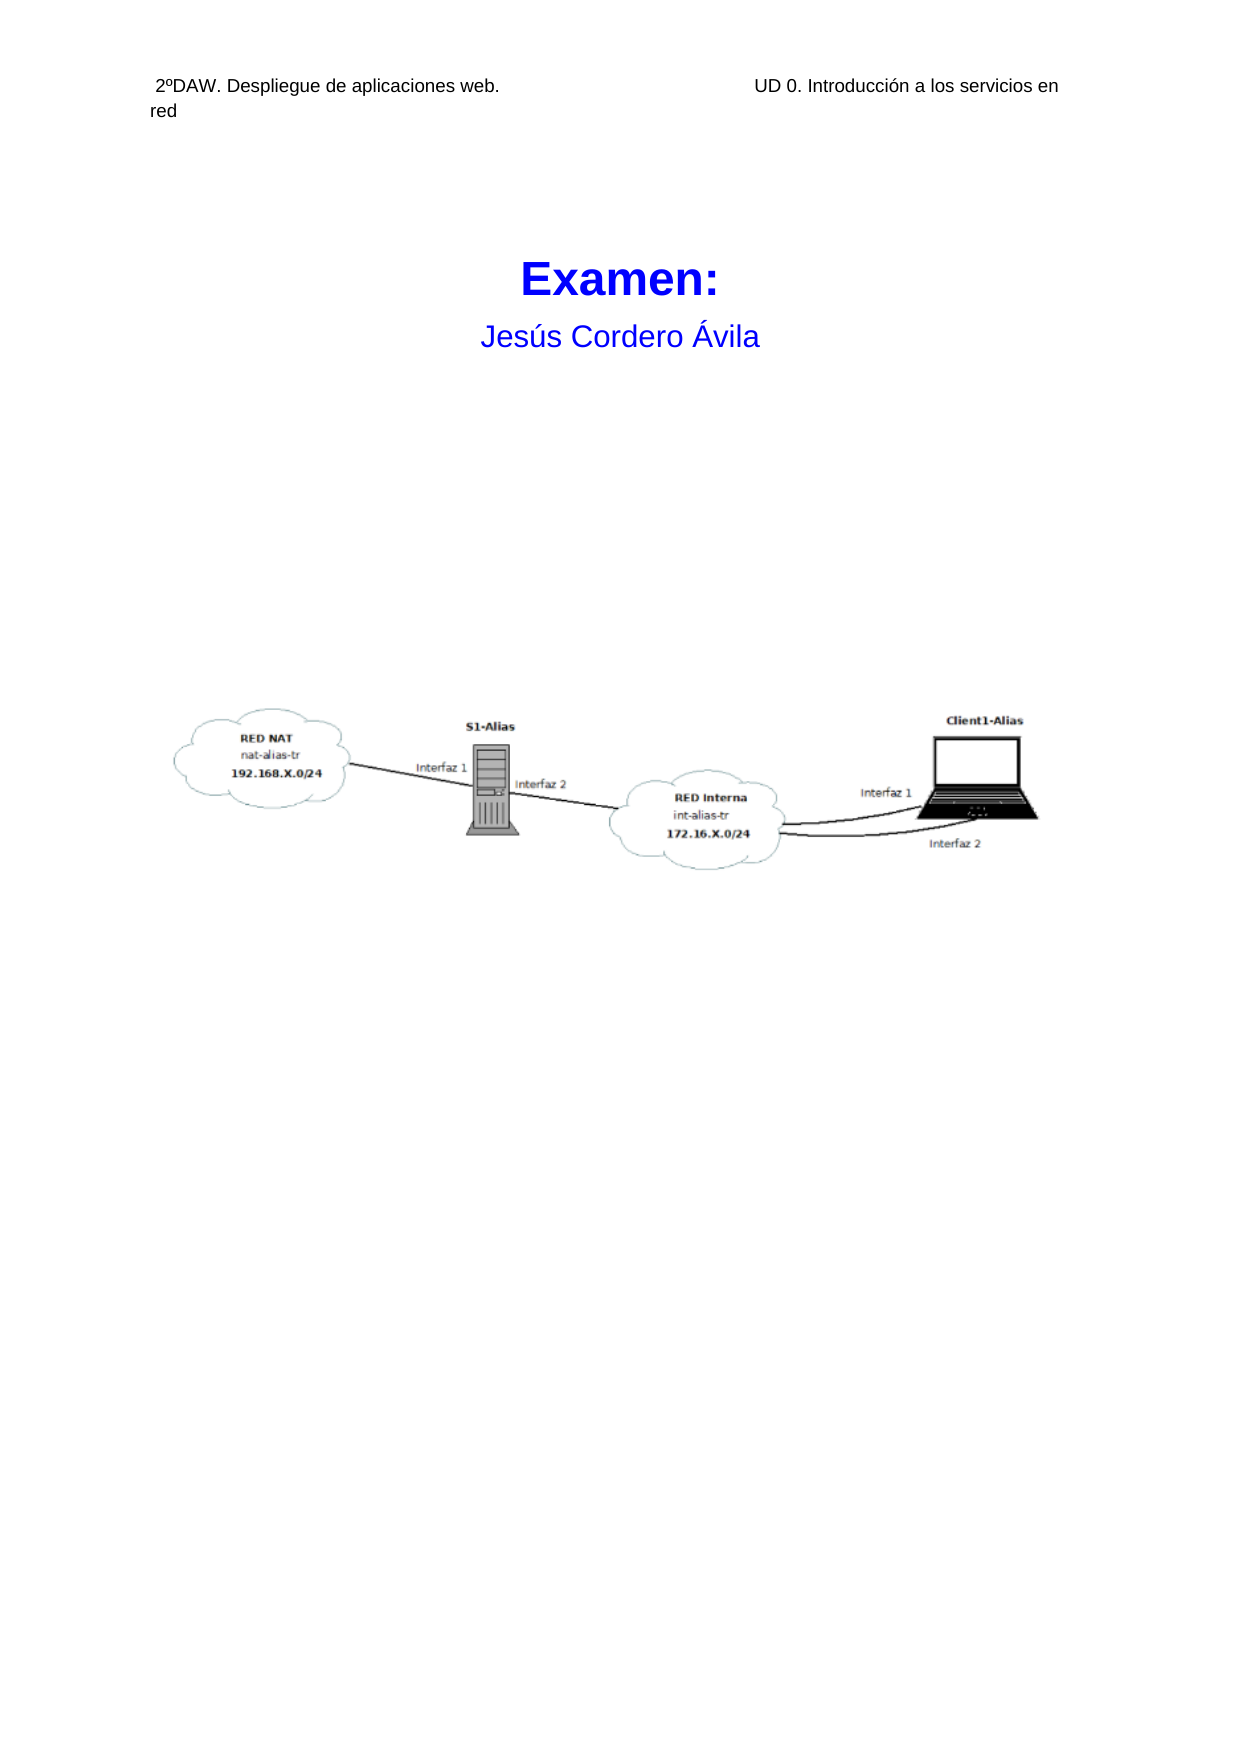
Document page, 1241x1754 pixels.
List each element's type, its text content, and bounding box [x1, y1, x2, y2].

text Jesús Cordero Ávila [150, 318, 1090, 354]
picture [150, 706, 1091, 890]
subtitle Examen: [150, 251, 1090, 306]
